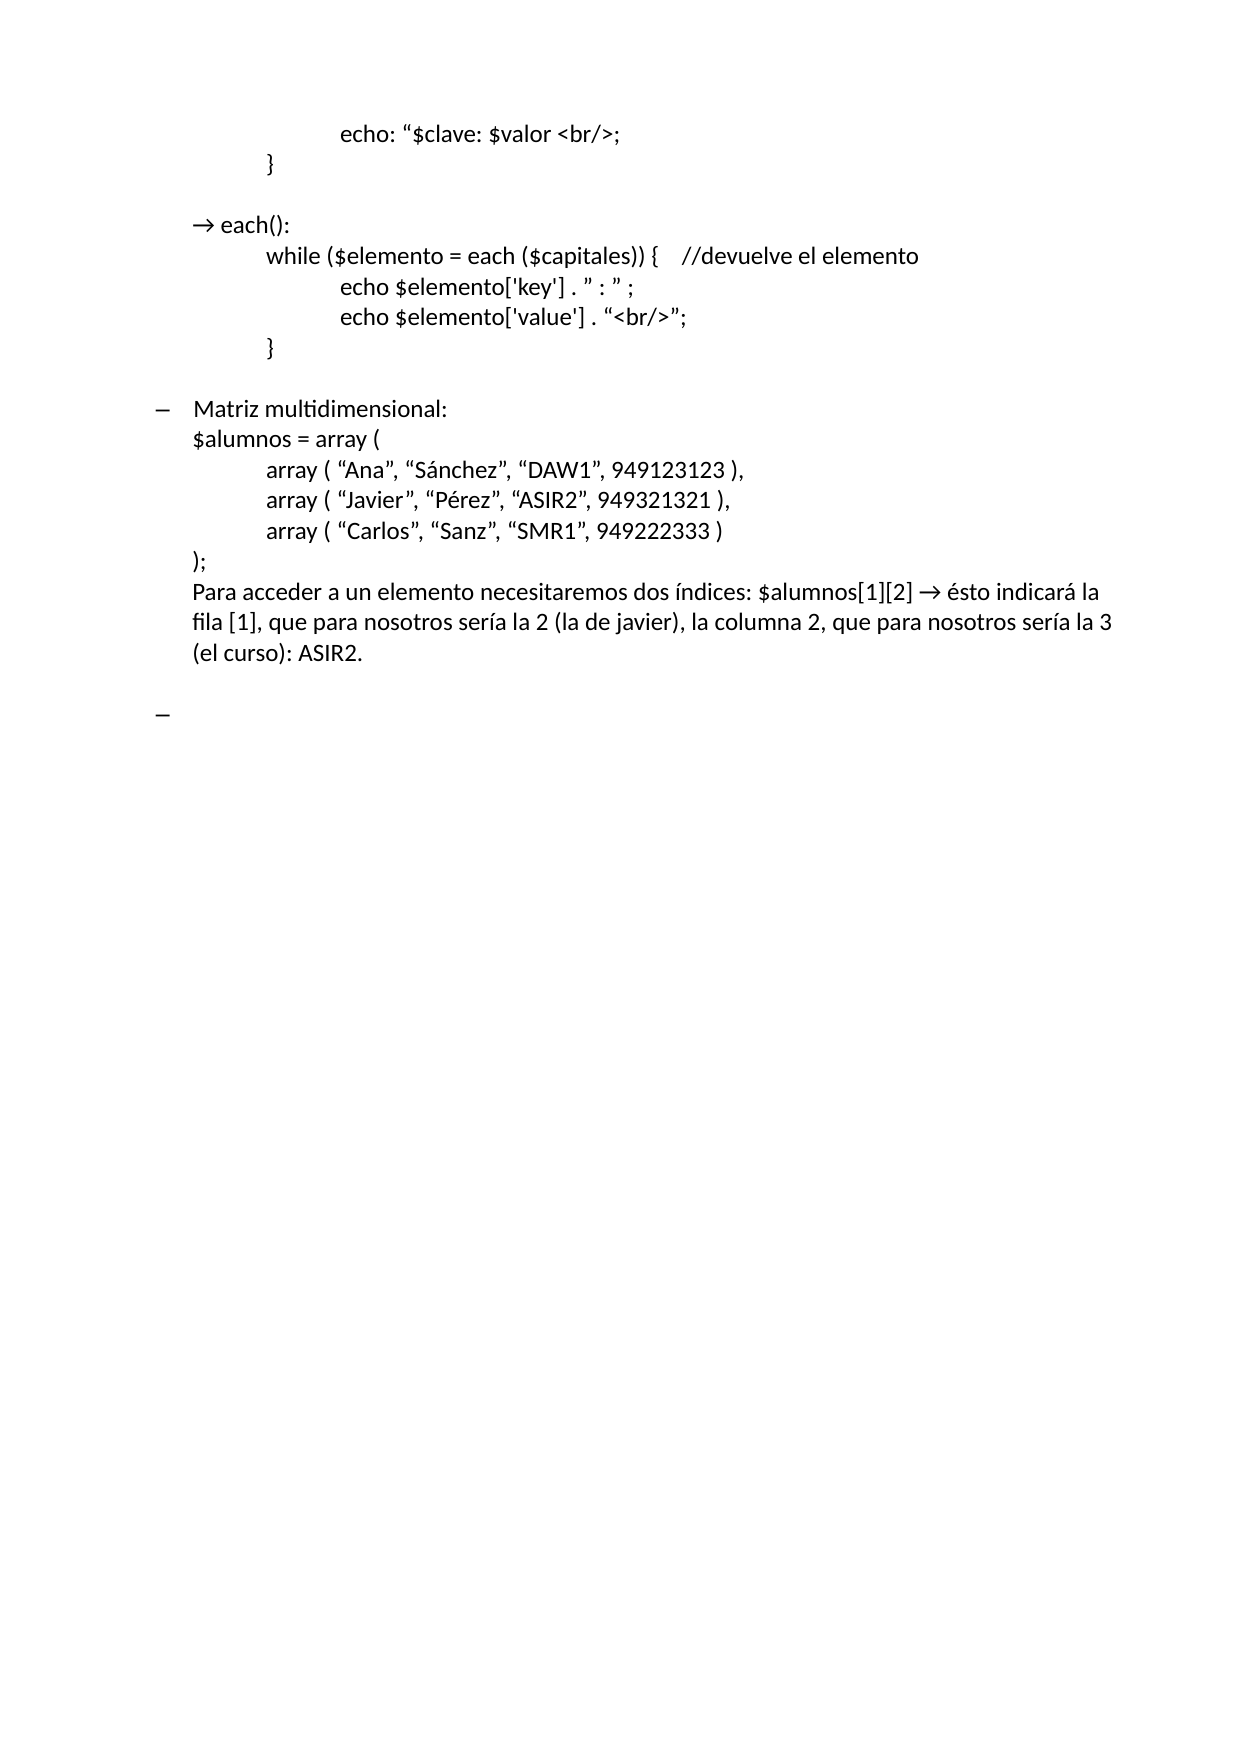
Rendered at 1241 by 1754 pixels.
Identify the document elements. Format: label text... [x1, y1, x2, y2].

text array ( “Carlos”, “Sanz”, “SMR1”, 949222333 ) [118, 515, 1122, 545]
text array ( “Ana”, “Sánchez”, “DAW1”, 949123123 ), [118, 454, 1122, 484]
text ); [118, 545, 1122, 576]
text Para acceder a un elemento necesitaremos dos índices: $alumnos[1][2] → ésto indicará la fila [1], que para nosotros sería la 2 (la de javier), la columna 2, que para nosotros sería la 3 (el curso): ASIR2. [118, 576, 1122, 667]
text while ($elemento = each ($capitales)) { //devuelve el elemento [118, 240, 1122, 271]
text } [118, 149, 1122, 179]
text echo: “$clave: $valor <br/>; [118, 118, 1122, 149]
text echo $elemento['key'] . ” : ” ; [118, 271, 1122, 301]
text } [118, 332, 1122, 362]
list $alumnos = array ( [118, 423, 1122, 454]
text → each(): [118, 210, 1122, 240]
list Matriz multidimensional: [156, 393, 1122, 423]
text echo $elemento['value'] . “<br/>”; [118, 301, 1122, 332]
text array ( “Javier”, “Pérez”, “ASIR2”, 949321321 ), [118, 484, 1122, 515]
